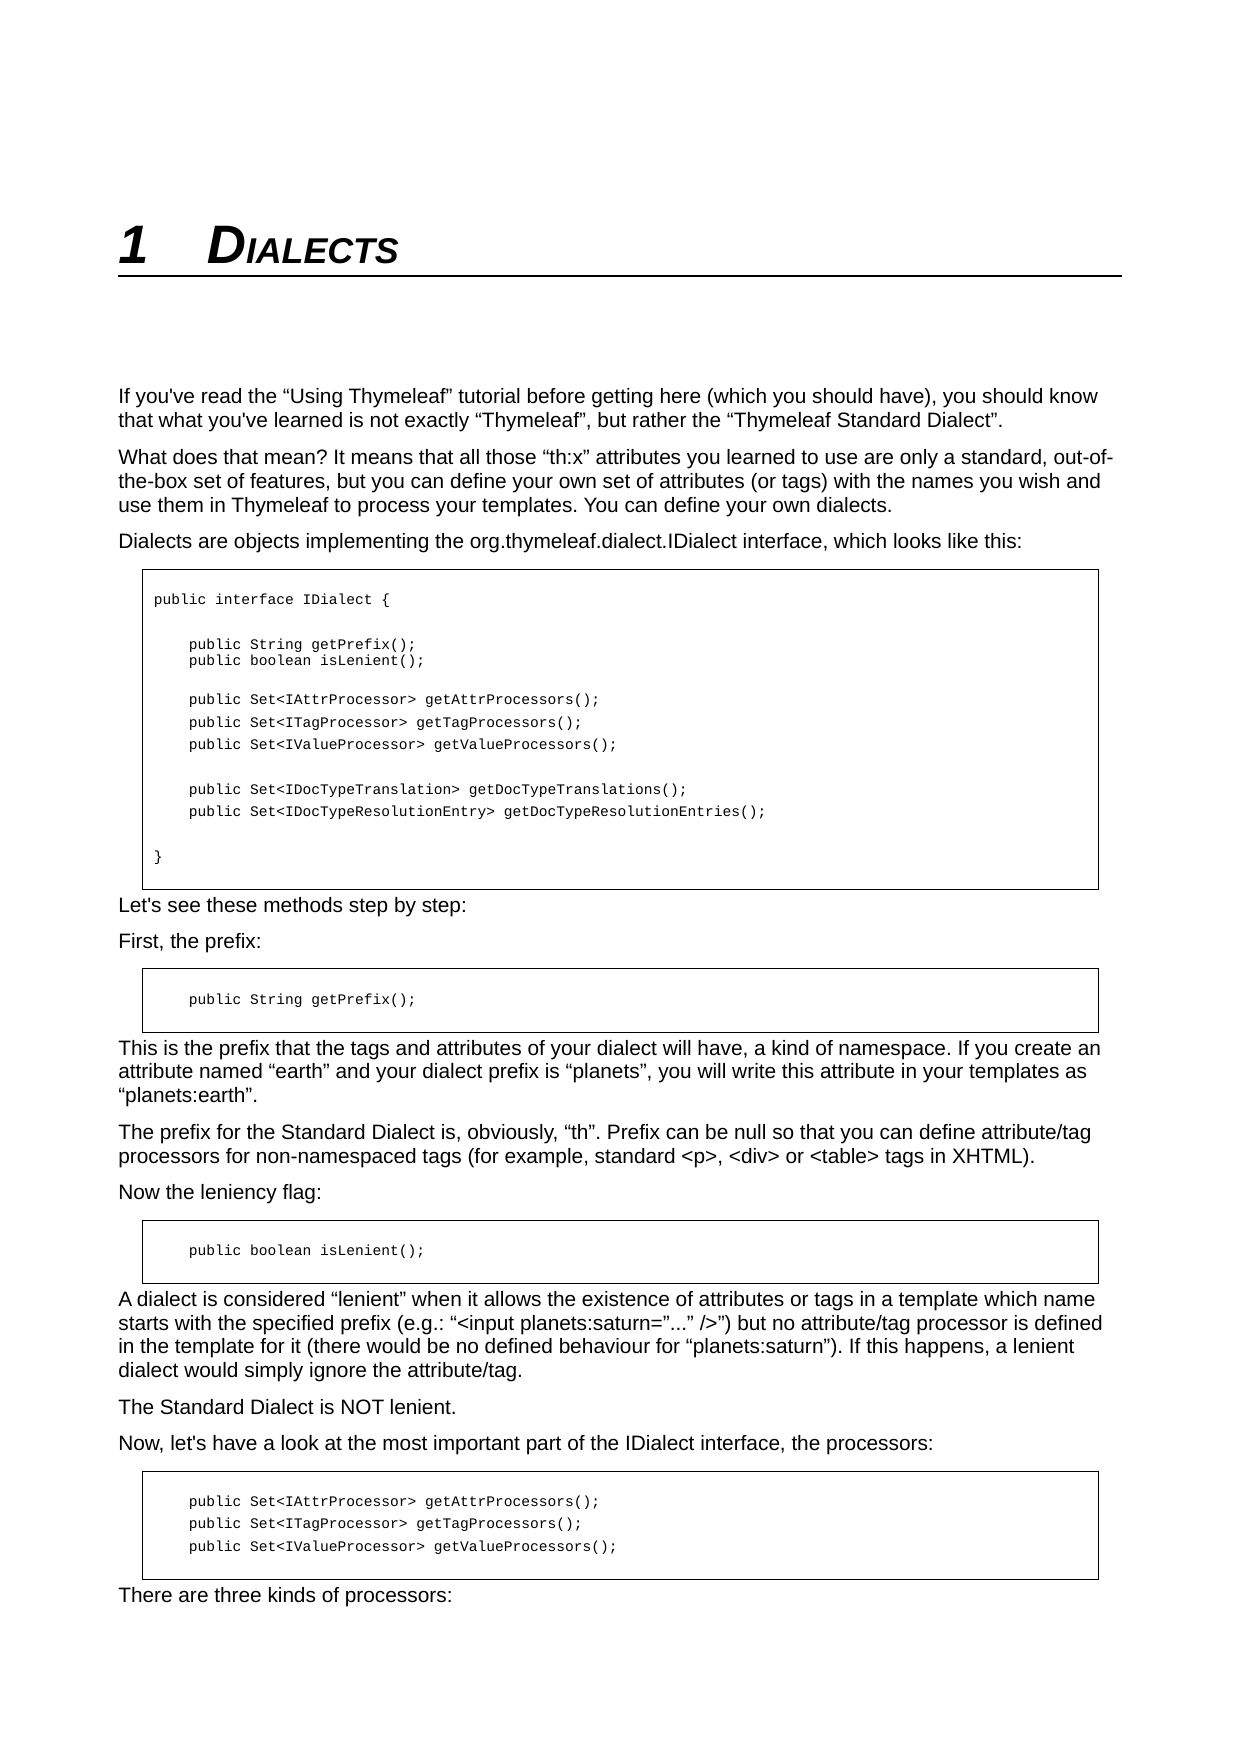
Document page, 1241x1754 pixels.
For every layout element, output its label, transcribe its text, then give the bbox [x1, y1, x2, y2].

text public String getPrefix(); public boolean isLenient(); [143, 613, 1098, 669]
text public Set<IAttrProcessor> getAttrProcessors(); [143, 1472, 1098, 1493]
text public Set<IAttrProcessor> getAttrProcessors(); [143, 669, 1098, 691]
text public Set<IValueProcessor> getValueProcessors(); [143, 1515, 1098, 1579]
text Let's see these methods step by step: [118, 892, 1122, 916]
text Now the leniency flag: [118, 1180, 1122, 1204]
text Dialects are objects implementing the org.thymeleaf.dialect.IDialect interface, which looks like this: [118, 529, 1122, 553]
text public Set<IDocTypeResolutionEntry> getDocTypeResolutionEntries(); [143, 781, 1098, 821]
text The prefix for the Standard Dialect is, obviously, “th”. Prefix can be null so that you can define attribute/tag processors for non-namespaced tags (for example, standard <p>, <div> or <table> tags in XHTML). [118, 1120, 1122, 1168]
text A dialect is considered “lenient” when it allows the existence of attributes or tags in a template which name starts with the specified prefix (e.g.: “<input planets:saturn=”...” />”) but no attribute/tag processor is defined in the template for it (there would be no defined behaviour for “planets:saturn”). If this happens, a lenient dialect would simply ignore the attribute/tag. [118, 1286, 1122, 1382]
text } [143, 826, 1098, 889]
text public String getPrefix(); [143, 969, 1098, 1032]
text Now, let's have a look at the most important part of the IDialect interface, the processors: [118, 1431, 1122, 1455]
text First, the prefix: [118, 929, 1122, 953]
text public interface IDialect { [143, 570, 1098, 609]
text public Set<ITagProcessor> getTagProcessors(); [143, 1493, 1098, 1515]
text public Set<IDocTypeTranslation> getDocTypeTranslations(); [143, 758, 1098, 781]
text The Standard Dialect is NOT lenient. [118, 1395, 1122, 1419]
text public boolean isLenient(); [143, 1221, 1098, 1283]
text This is the prefix that the tags and attributes of your dialect will have, a kind of namespace. If you create an attribute named “earth” and your dialect prefix is “planets”, you will write this attribute in your templates as “planets:earth”. [118, 1035, 1122, 1107]
text public Set<IValueProcessor> getValueProcessors(); [143, 713, 1098, 754]
text If you've read the “Using Thymeleaf” tutorial before getting here (which you should have), you should know that what you've learned is not exactly “Thymeleaf”, but rather the “Thymeleaf Standard Dialect”. [118, 384, 1122, 432]
text public Set<ITagProcessor> getTagProcessors(); [143, 691, 1098, 713]
text What does that mean? It means that all those “th:x” attributes you learned to use are only a standard, out-of-the-box set of features, but you can define your own set of attributes (or tags) with the names you wish and use them in Thymeleaf to process your templates. You can define your own dialects. [118, 445, 1122, 517]
text There are three kinds of processors: [118, 1582, 1122, 1606]
subtitle Dialects [118, 213, 1122, 275]
